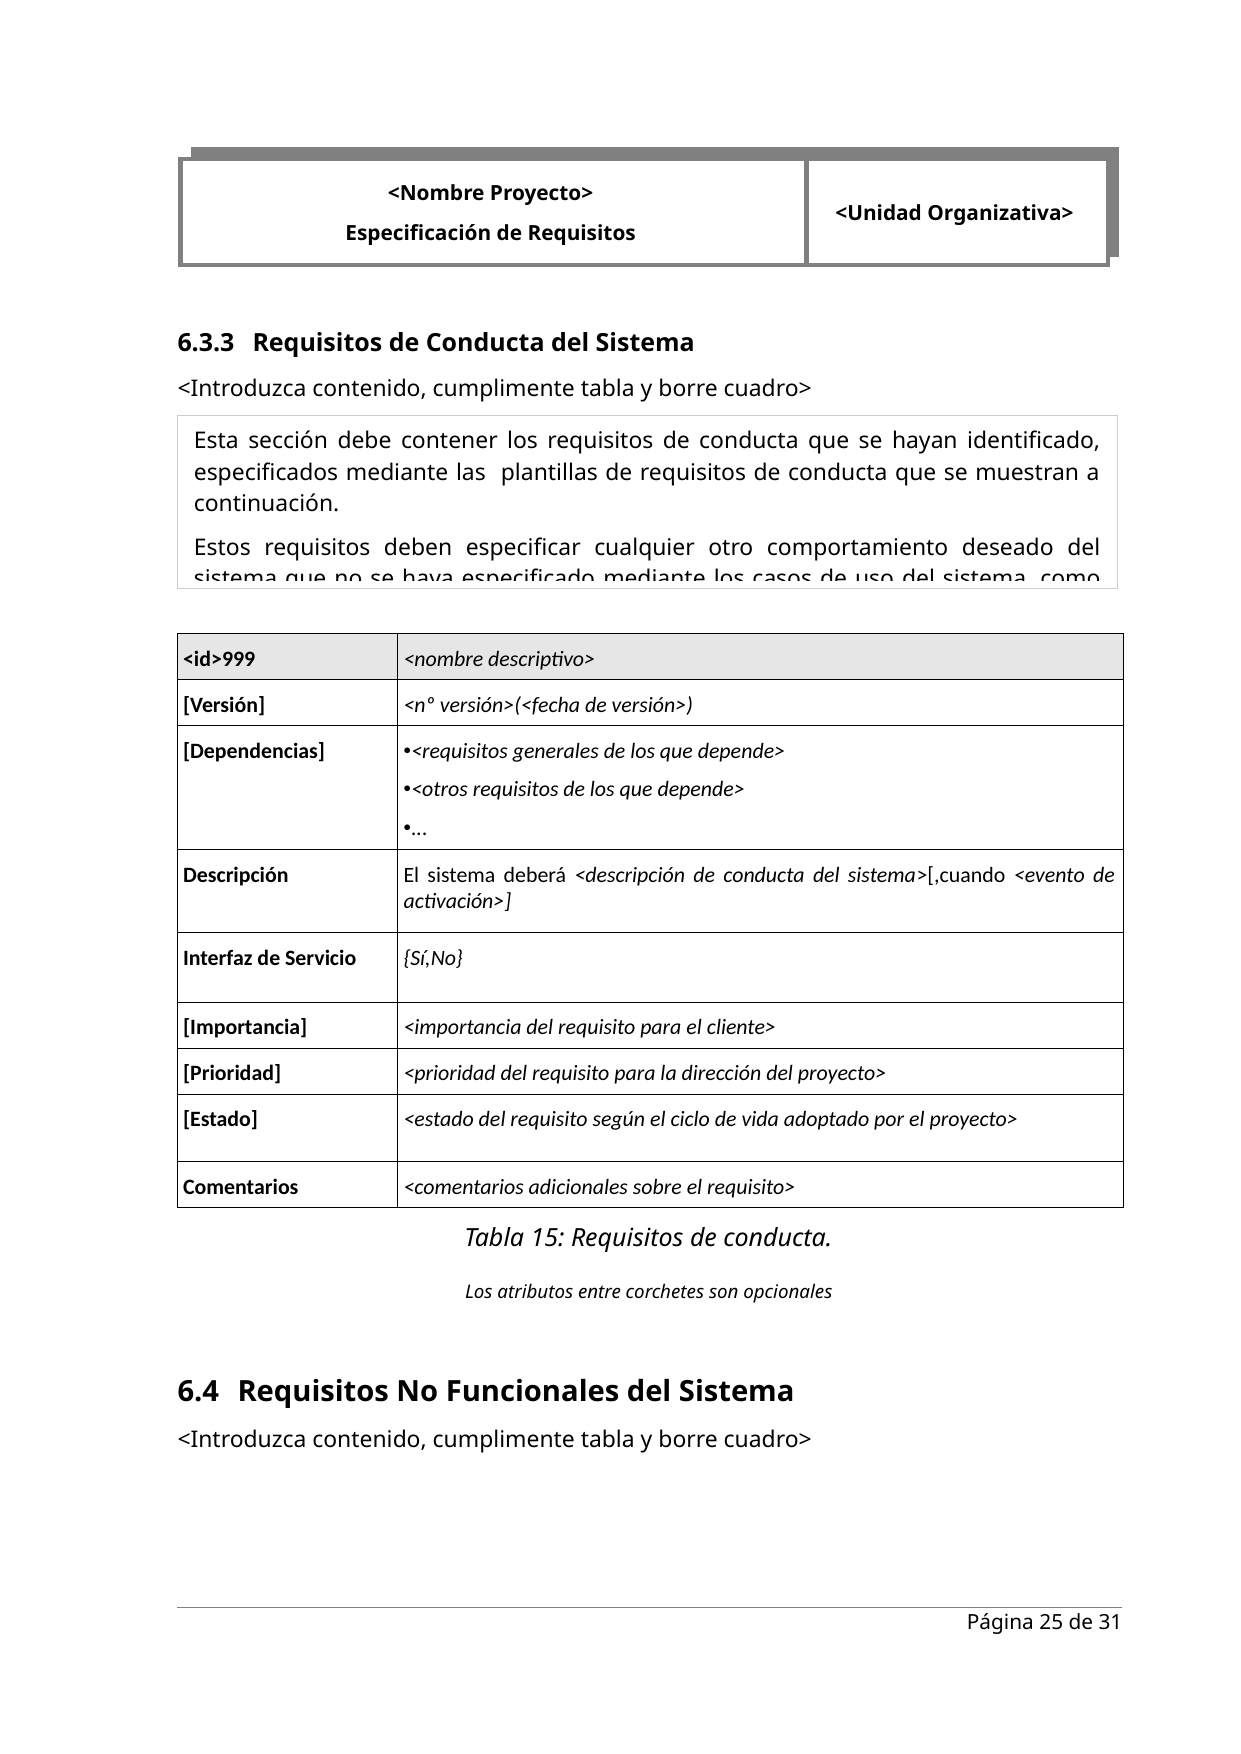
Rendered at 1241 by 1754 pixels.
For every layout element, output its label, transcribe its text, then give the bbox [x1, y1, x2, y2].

table_cell <nº versión>(<fecha de versión>) [398, 680, 1123, 725]
text Tabla 15: Requisitos de conducta. [177, 1220, 1122, 1254]
table_header <id>999 [178, 634, 397, 679]
subtitle Requisitos No Funcionales del Sistema [177, 1370, 1122, 1410]
table_cell <comentarios adicionales sobre el requisito> [398, 1162, 1123, 1207]
table_cell [Importancia] [178, 1003, 397, 1048]
table_cell Interfaz de Servicio [178, 933, 397, 1002]
table_cell <importancia del requisito para el cliente> [398, 1003, 1123, 1048]
text Los atributos entre corchetes son opcionales [177, 1279, 1122, 1304]
table_cell [Dependencias] [178, 726, 397, 849]
table_cell [Prioridad] [178, 1049, 397, 1094]
table_cell <estado del requisito según el ciclo de vida adoptado por el proyecto> [398, 1095, 1123, 1161]
table_cell <requisitos generales de los que depende> <otros requisitos de los que depende> ... [398, 726, 1123, 849]
table_cell <prioridad del requisito para la dirección del proyecto> [398, 1049, 1123, 1094]
text <Introduzca contenido, cumplimente tabla y borre cuadro> [177, 1422, 1122, 1454]
table_cell El sistema deberá <descripción de conducta del sistema>[,cuando <evento de activación>] [398, 850, 1123, 932]
table_cell Descripción [178, 850, 397, 932]
table_cell [Versión] [178, 680, 397, 725]
table_cell [Estado] [178, 1095, 397, 1161]
table_cell Comentarios [178, 1162, 397, 1207]
subtitle Requisitos de Conducta del Sistema [177, 325, 1122, 359]
text Esta sección debe contener los requisitos de conducta que se hayan identificado, especificados mediante las plantillas de requisitos de conducta que se muestran a continuación. [194, 424, 1101, 518]
table_cell {Sí,No} [398, 933, 1123, 1002]
text Estos requisitos deben especificar cualquier otro comportamiento deseado del sistema que no se haya especificado mediante los casos de uso del sistema, como generación de informes, funcionalidades transversales a varios casos de uso del sistema, etc. [194, 531, 1101, 580]
table_header <nombre descriptivo> [398, 634, 1123, 679]
text <Introduzca contenido, cumplimente tabla y borre cuadro> [177, 372, 1122, 403]
